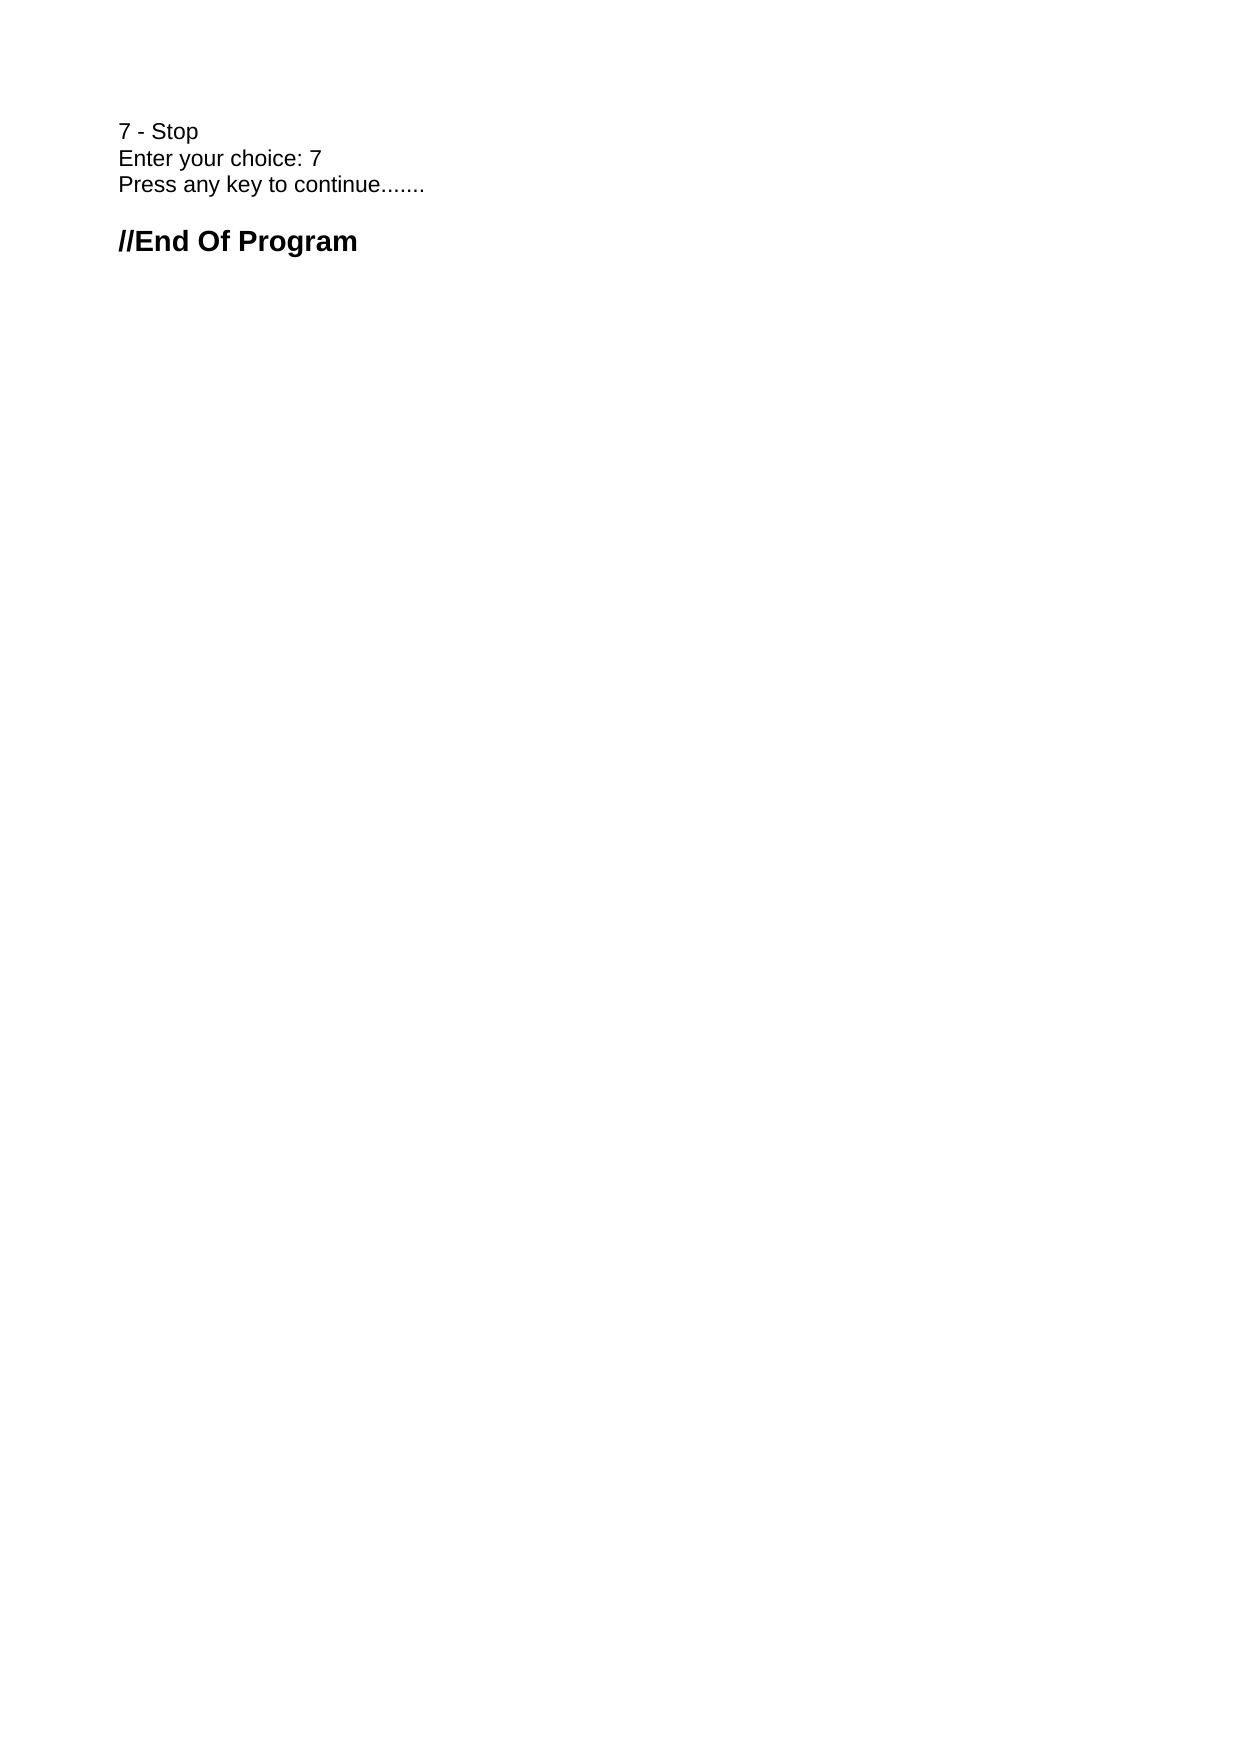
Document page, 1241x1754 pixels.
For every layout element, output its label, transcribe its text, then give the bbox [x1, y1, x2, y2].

text 7 - Stop [118, 118, 1122, 144]
text Press any key to continue....... [118, 171, 1122, 197]
text //End Of Program [118, 223, 1122, 257]
text Enter your choice: 7 [118, 144, 1122, 171]
